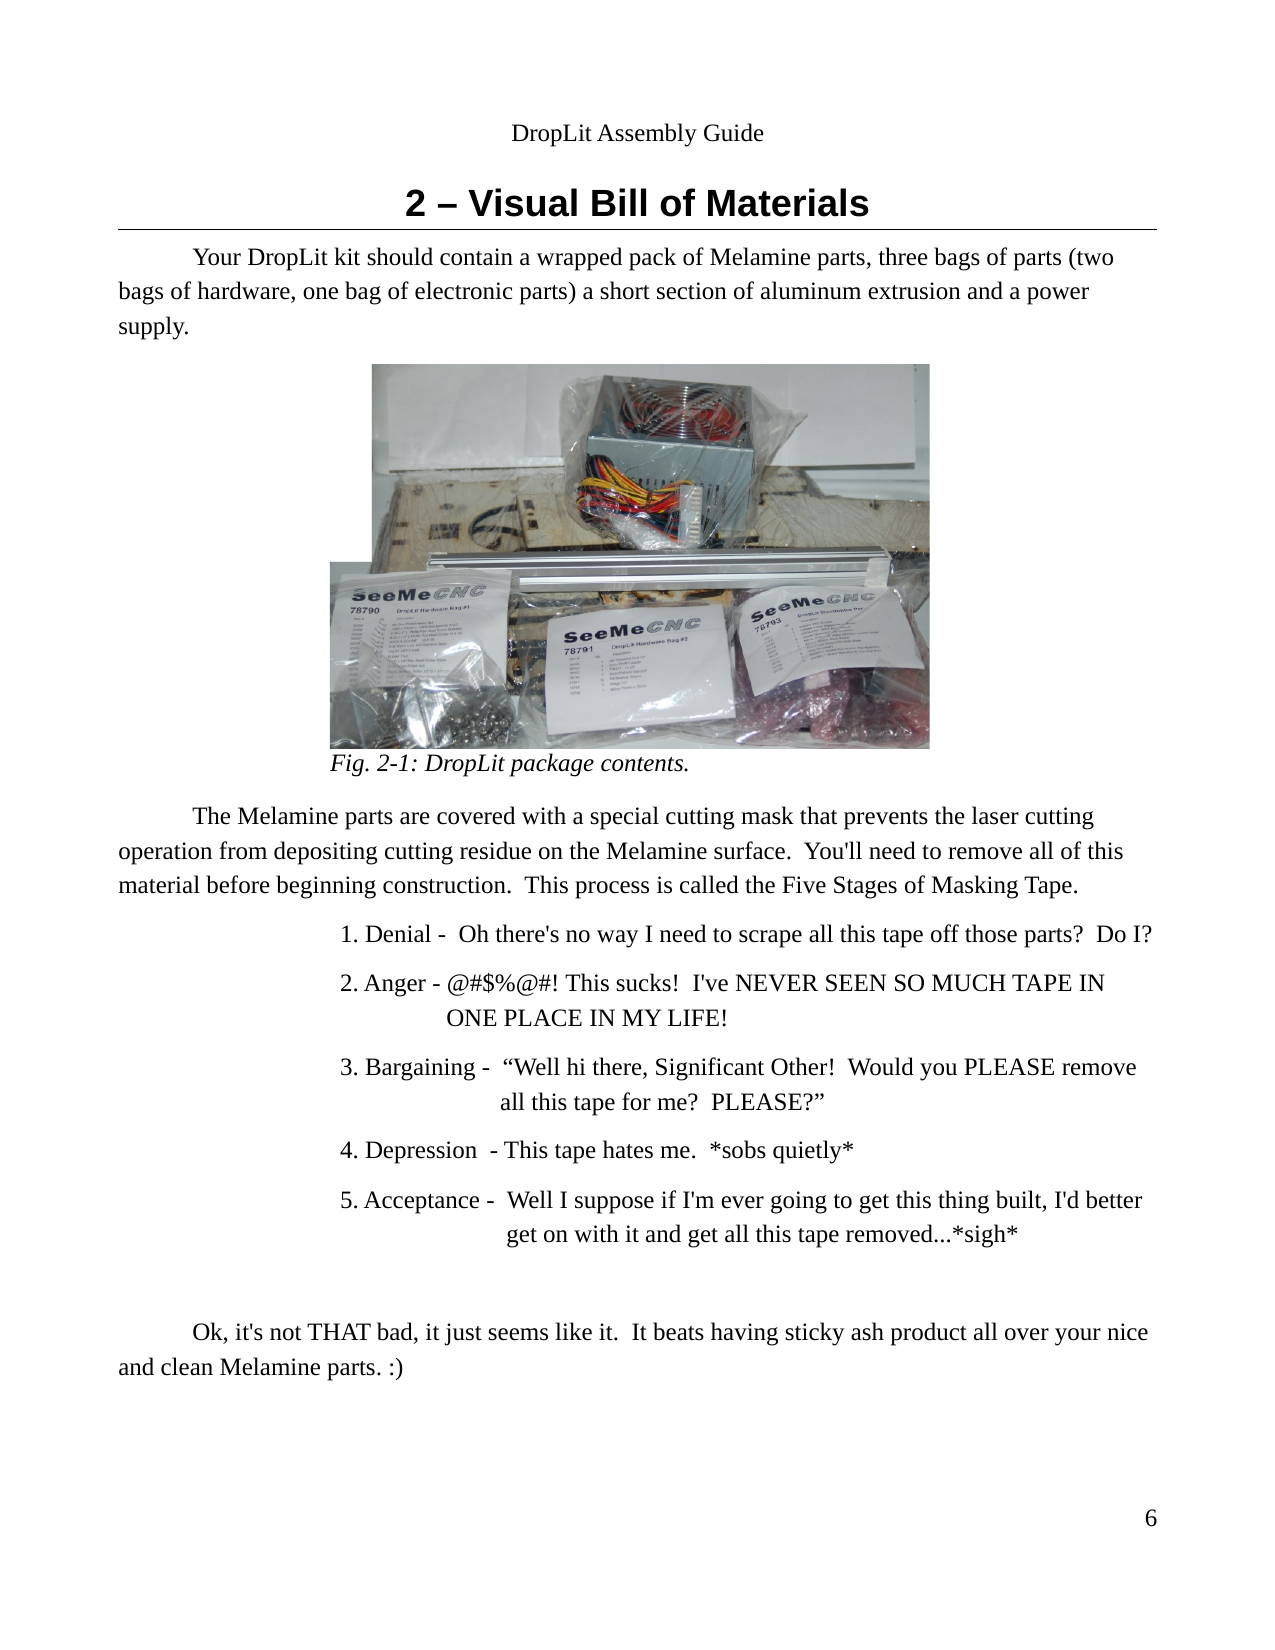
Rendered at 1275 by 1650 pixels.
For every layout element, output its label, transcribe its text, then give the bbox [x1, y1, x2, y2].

text 1. Denial - Oh there's no way I need to scrape all this tape off those parts? Do I? [118, 919, 1157, 948]
text 5. Acceptance - Well I suppose if I'm ever going to get this thing built, I'd better get on with it and get all this tape removed...*sigh* [118, 1185, 1157, 1248]
picture [329, 364, 930, 749]
text The Melamine parts are covered with a special cutting mask that prevents the laser cutting operation from depositing cutting residue on the Melamine surface. You'll need to remove all of this material before beginning construction. This process is called the Five Stages of Masking Tape. [118, 801, 1157, 899]
text 2. Anger - @#$%@#! This sucks! I've NEVER SEEN SO MUCH TAPE IN ONE PLACE IN MY LIFE! [118, 968, 1157, 1032]
text Your DropLit kit should contain a wrapped pack of Melamine parts, three bags of parts (two bags of hardware, one bag of electronic parts) a short section of aluminum extrusion and a power supply. [118, 242, 1157, 339]
text 3. Bargaining - “Well hi there, Significant Other! Would you PLEASE remove all this tape for me? PLEASE?” [118, 1052, 1157, 1115]
text 4. Depression - This tape hates me. *sobs quietly* [118, 1136, 1157, 1164]
subtitle 2 – Visual Bill of Materials [118, 177, 1157, 229]
text Ok, it's not THAT bad, it just seems like it. It beats having sticky ash product all over your nice and clean Melamine parts. :) [118, 1317, 1157, 1381]
text Fig. 2-1: DropLit package contents. [330, 749, 930, 777]
